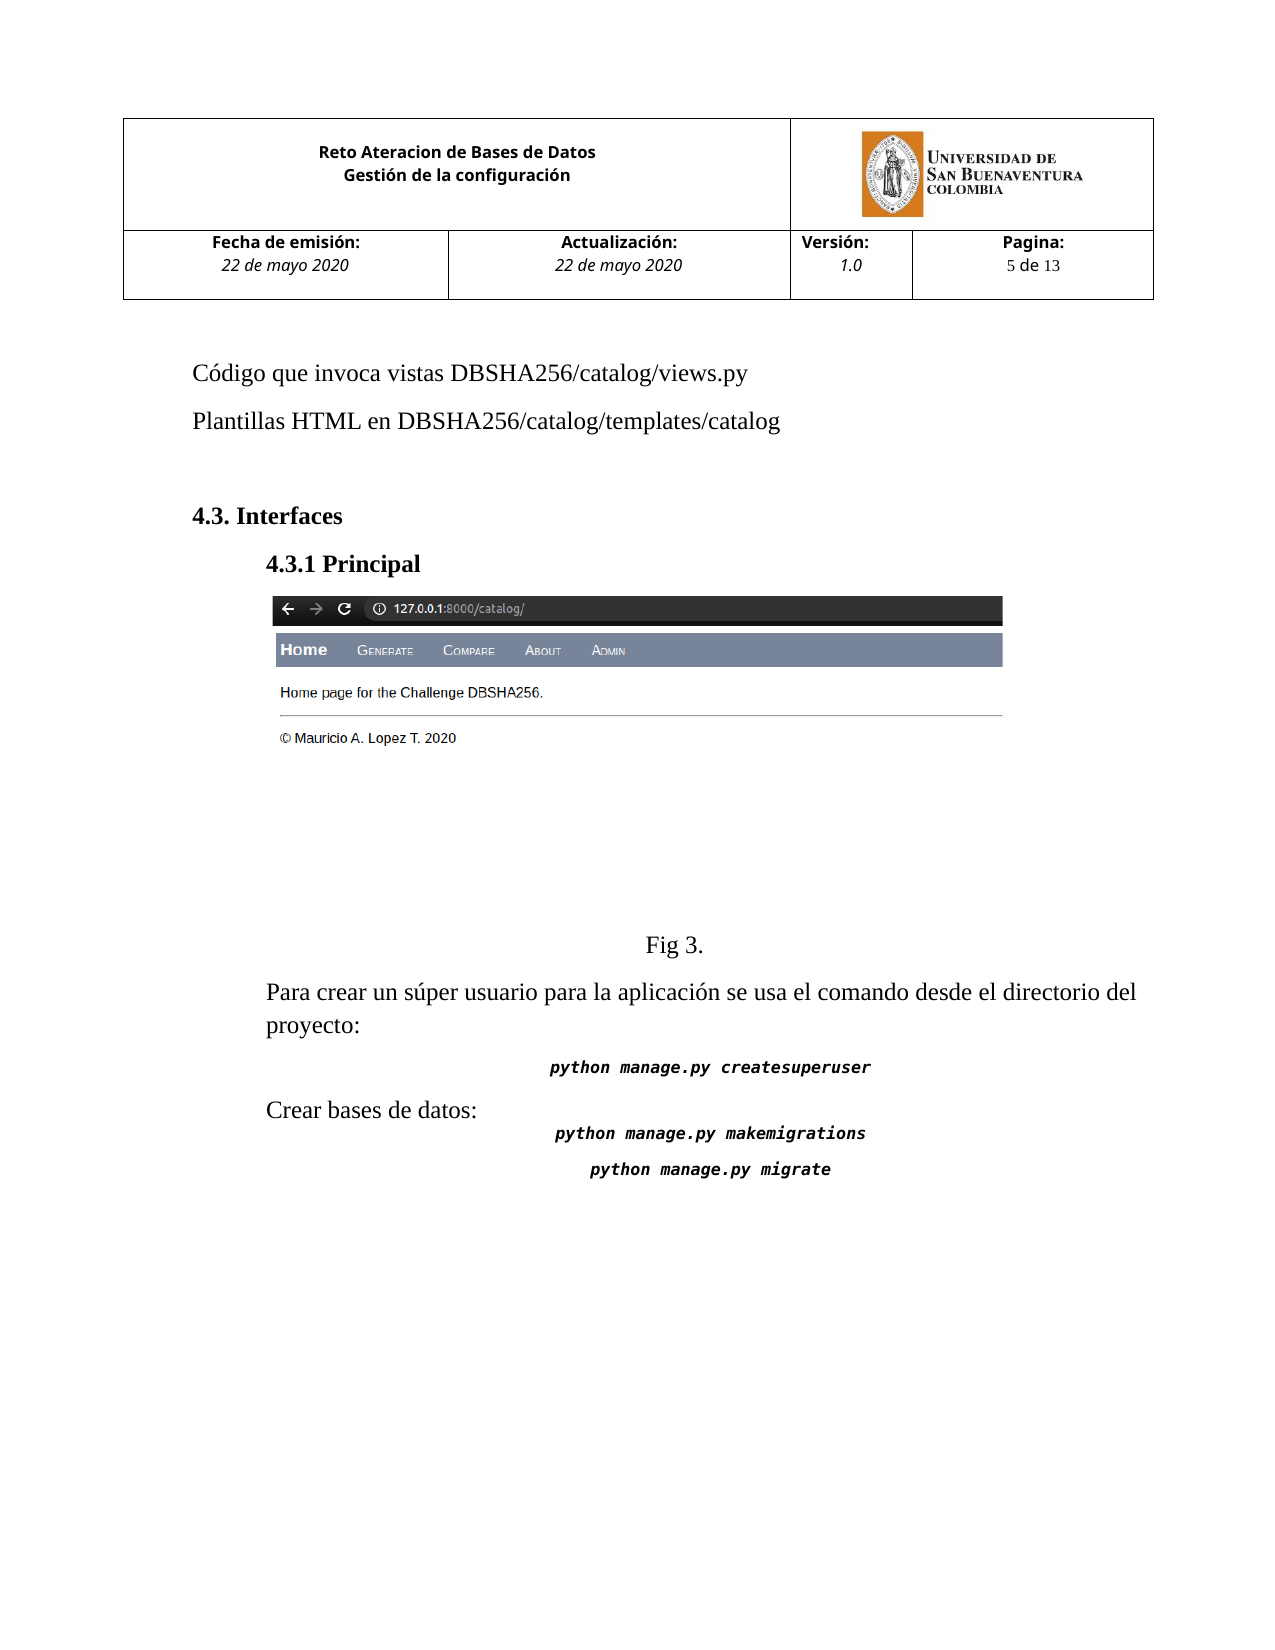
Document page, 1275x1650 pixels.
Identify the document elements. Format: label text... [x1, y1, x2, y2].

picture [861, 127, 1084, 221]
text python manage.py createsuperuser [266, 1058, 1157, 1077]
picture [272, 596, 1003, 894]
text Fig 3. [192, 930, 1157, 958]
text 4.3.1 Principal [266, 549, 1157, 578]
text python manage.py makemigrations [266, 1123, 1157, 1143]
text 4.3. Interfaces [192, 501, 1157, 530]
text Para crear un súper usuario para la aplicación se usa el comando desde el directorio del proyecto: [266, 977, 1157, 1039]
text Plantillas HTML en DBSHA256/catalog/templates/catalog [192, 406, 1157, 435]
text Crear bases de datos: [266, 1095, 1157, 1123]
text python manage.py migrate [266, 1160, 1157, 1180]
text Código que invoca vistas DBSHA256/catalog/views.py [192, 358, 1157, 387]
